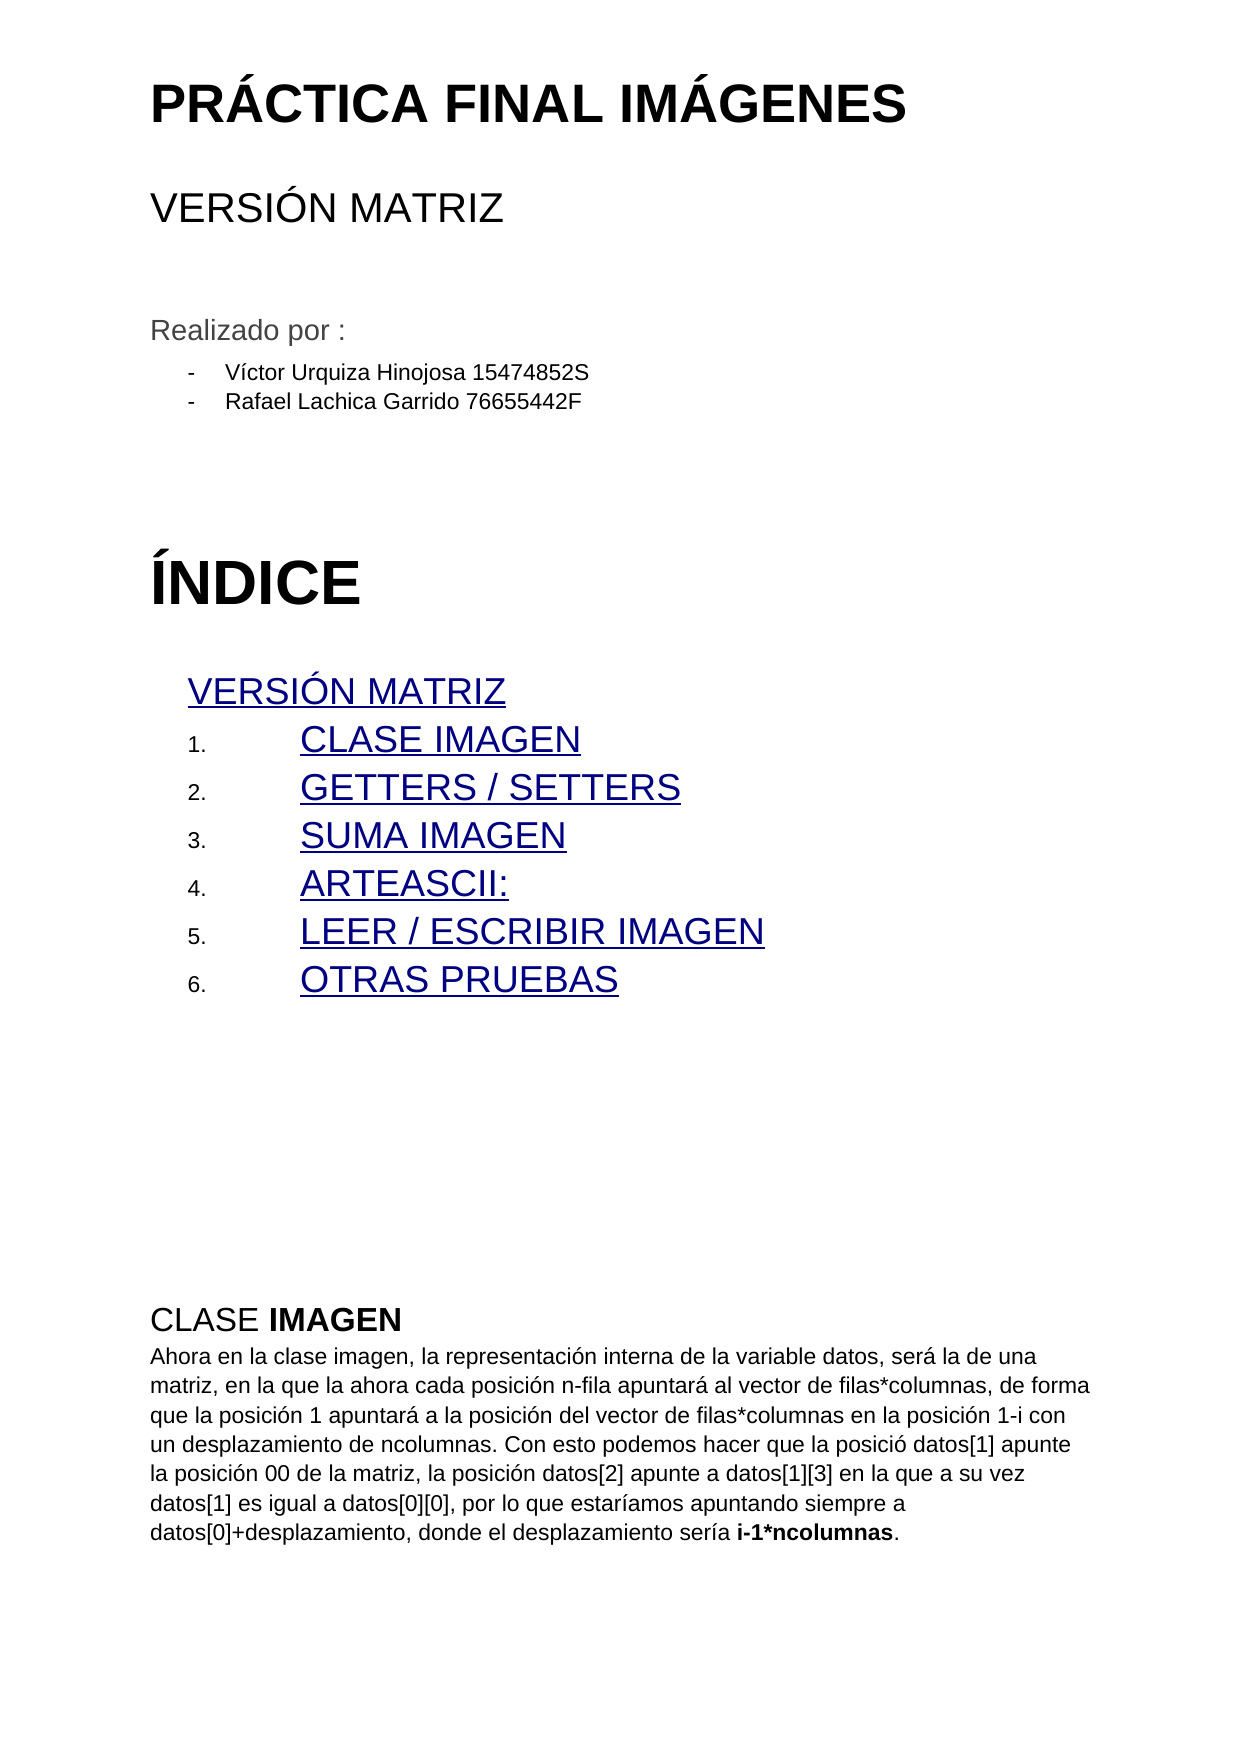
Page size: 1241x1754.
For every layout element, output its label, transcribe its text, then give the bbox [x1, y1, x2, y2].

list ARTEASCII: [187, 863, 1091, 904]
subtitle Realizado por : [150, 314, 1091, 346]
subtitle ÍNDICE [150, 548, 1091, 618]
list SUMA IMAGEN [187, 814, 1091, 856]
subtitle VERSIÓN MATRIZ [150, 185, 1091, 232]
title PRÁCTICA FINAL IMÁGENES [150, 74, 1091, 134]
text Ahora en la clase imagen, la representación interna de la variable datos, será la de una matriz, en la que la ahora cada posición n-fila apuntará al vector de filas*columnas, de forma que la posición 1 apuntará a la posición del vector de filas*columnas en la posición 1-i con un desplazamiento de ncolumnas. Con esto podemos hacer que la posició datos[1] apunte la posición 00 de la matriz, la posición datos[2] apunte a datos[1][3] en la que a su vez datos[1] es igual a datos[0][0], por lo que estaríamos apuntando siempre a datos[0]+desplazamiento, donde el desplazamiento sería i-1*ncolumnas. [150, 1343, 1091, 1545]
list GETTERS / SETTERS [187, 766, 1091, 808]
subtitle CLASE IMAGEN [150, 1301, 1091, 1338]
list CLASE IMAGEN [187, 718, 1091, 760]
list OTRAS PRUEBAS [187, 959, 1091, 1001]
list Rafael Lachica Garrido 76655442F [187, 389, 1091, 414]
list LEER / ESCRIBIR IMAGEN [187, 911, 1091, 953]
list Víctor Urquiza Hinojosa 15474852S [187, 359, 1091, 385]
text VERSIÓN MATRIZ [187, 670, 1091, 712]
